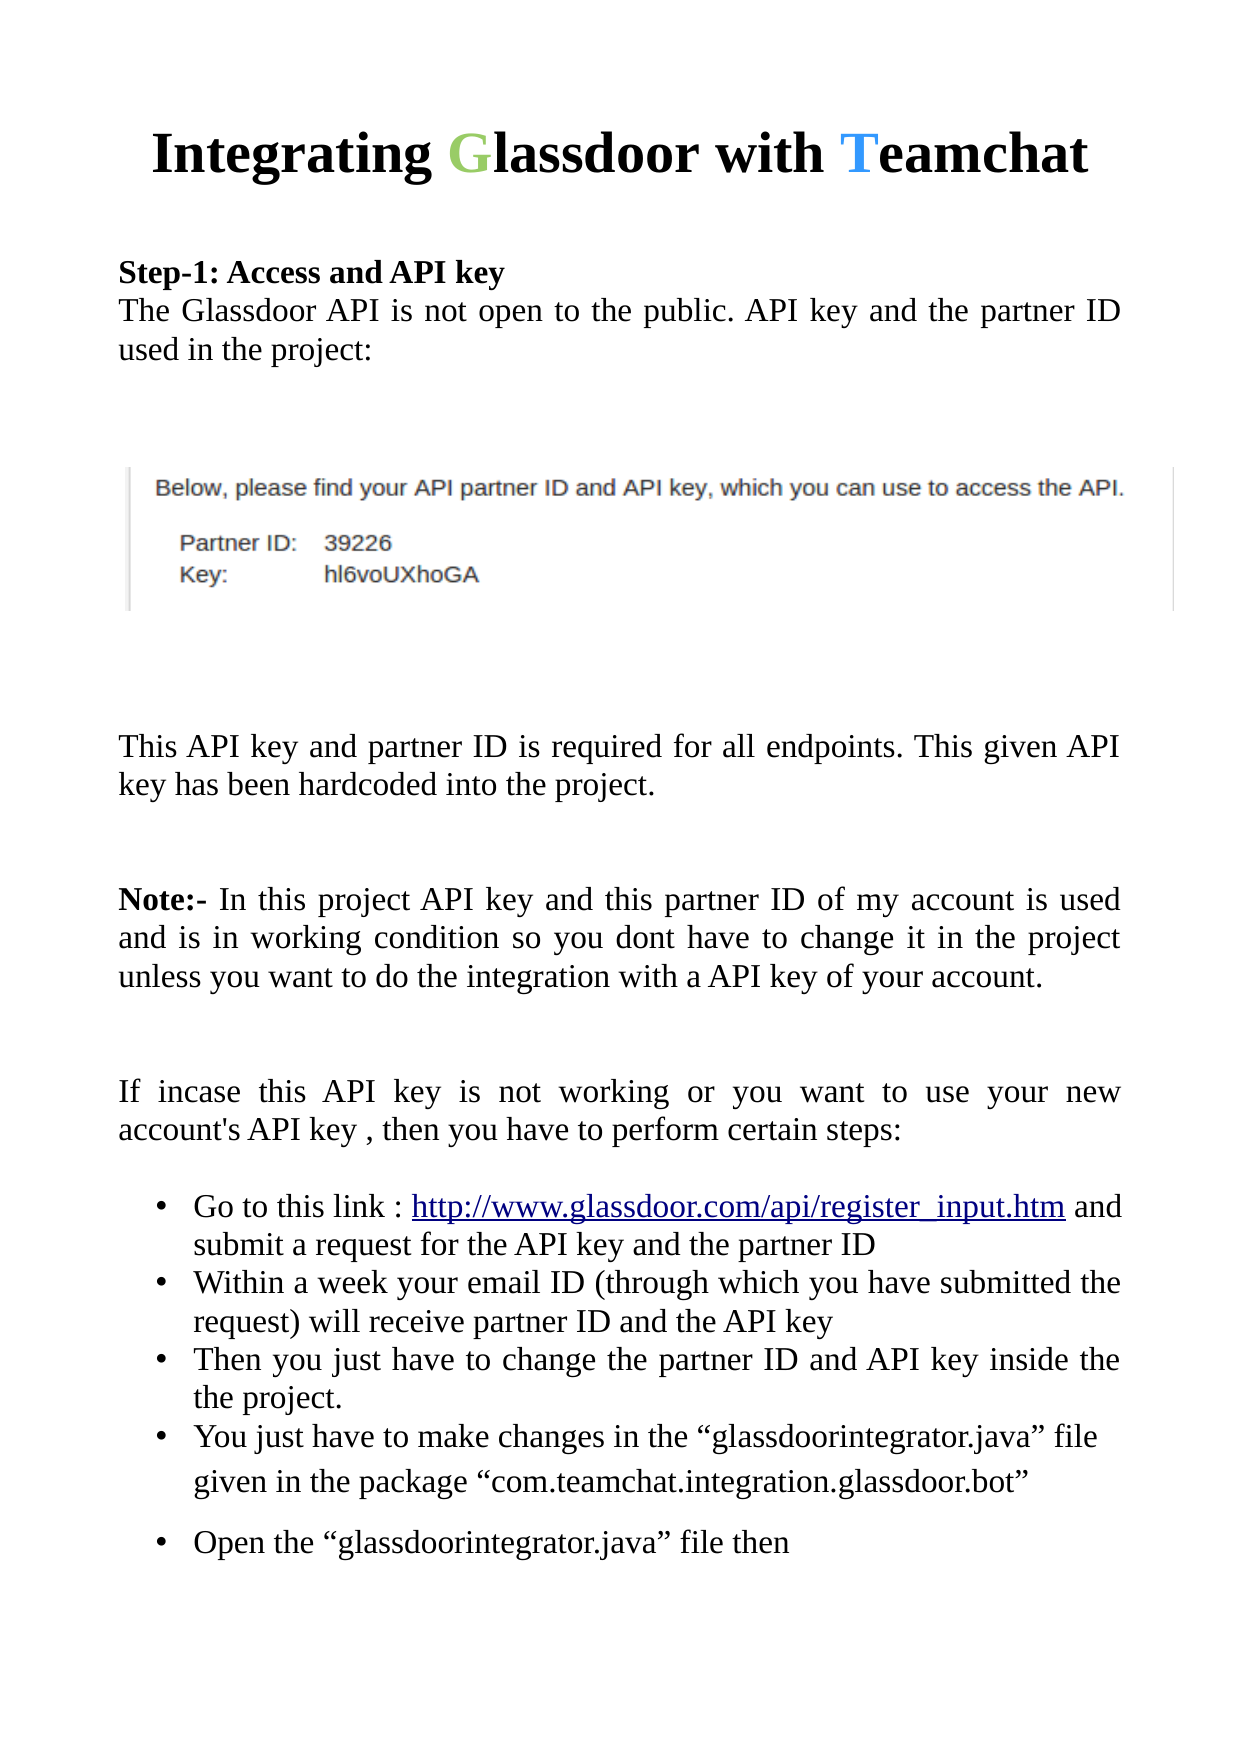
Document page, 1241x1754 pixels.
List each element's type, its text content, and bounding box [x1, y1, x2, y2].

text The Glassdoor API is not open to the public. API key and the partner ID used in the project: [118, 291, 1122, 367]
list Open the “glassdoorintegrator.java” file then [156, 1522, 1122, 1561]
text If incase this API key is not working or you want to use your new account's API key , then you have to perform certain steps: [118, 1071, 1122, 1147]
list Within a week your email ID (through which you have submitted the request) will receive partner ID and the API key [156, 1262, 1122, 1339]
text Integrating Glassdoor with Teamchat [118, 118, 1122, 185]
text This API key and partner ID is required for all endpoints. This given API key has been hardcoded into the project. [118, 726, 1122, 802]
list Then you just have to change the partner ID and API key inside the the project. [156, 1339, 1122, 1416]
list You just have to make changes in the “glassdoorintegrator.java” file given in the package “com.teamchat.integration.glassdoor.bot” [156, 1416, 1122, 1500]
text Step-1: Access and API key [118, 252, 1122, 291]
list Go to this link : http://www.glassdoor.com/api/register_input.htm and submit a request for the API key and the partner ID [156, 1186, 1122, 1262]
picture [125, 467, 1174, 611]
text Note:- In this project API key and this partner ID of my account is used and is in working condition so you dont have to change it in the project unless you want to do the integration with a API key of your account. [118, 879, 1122, 994]
